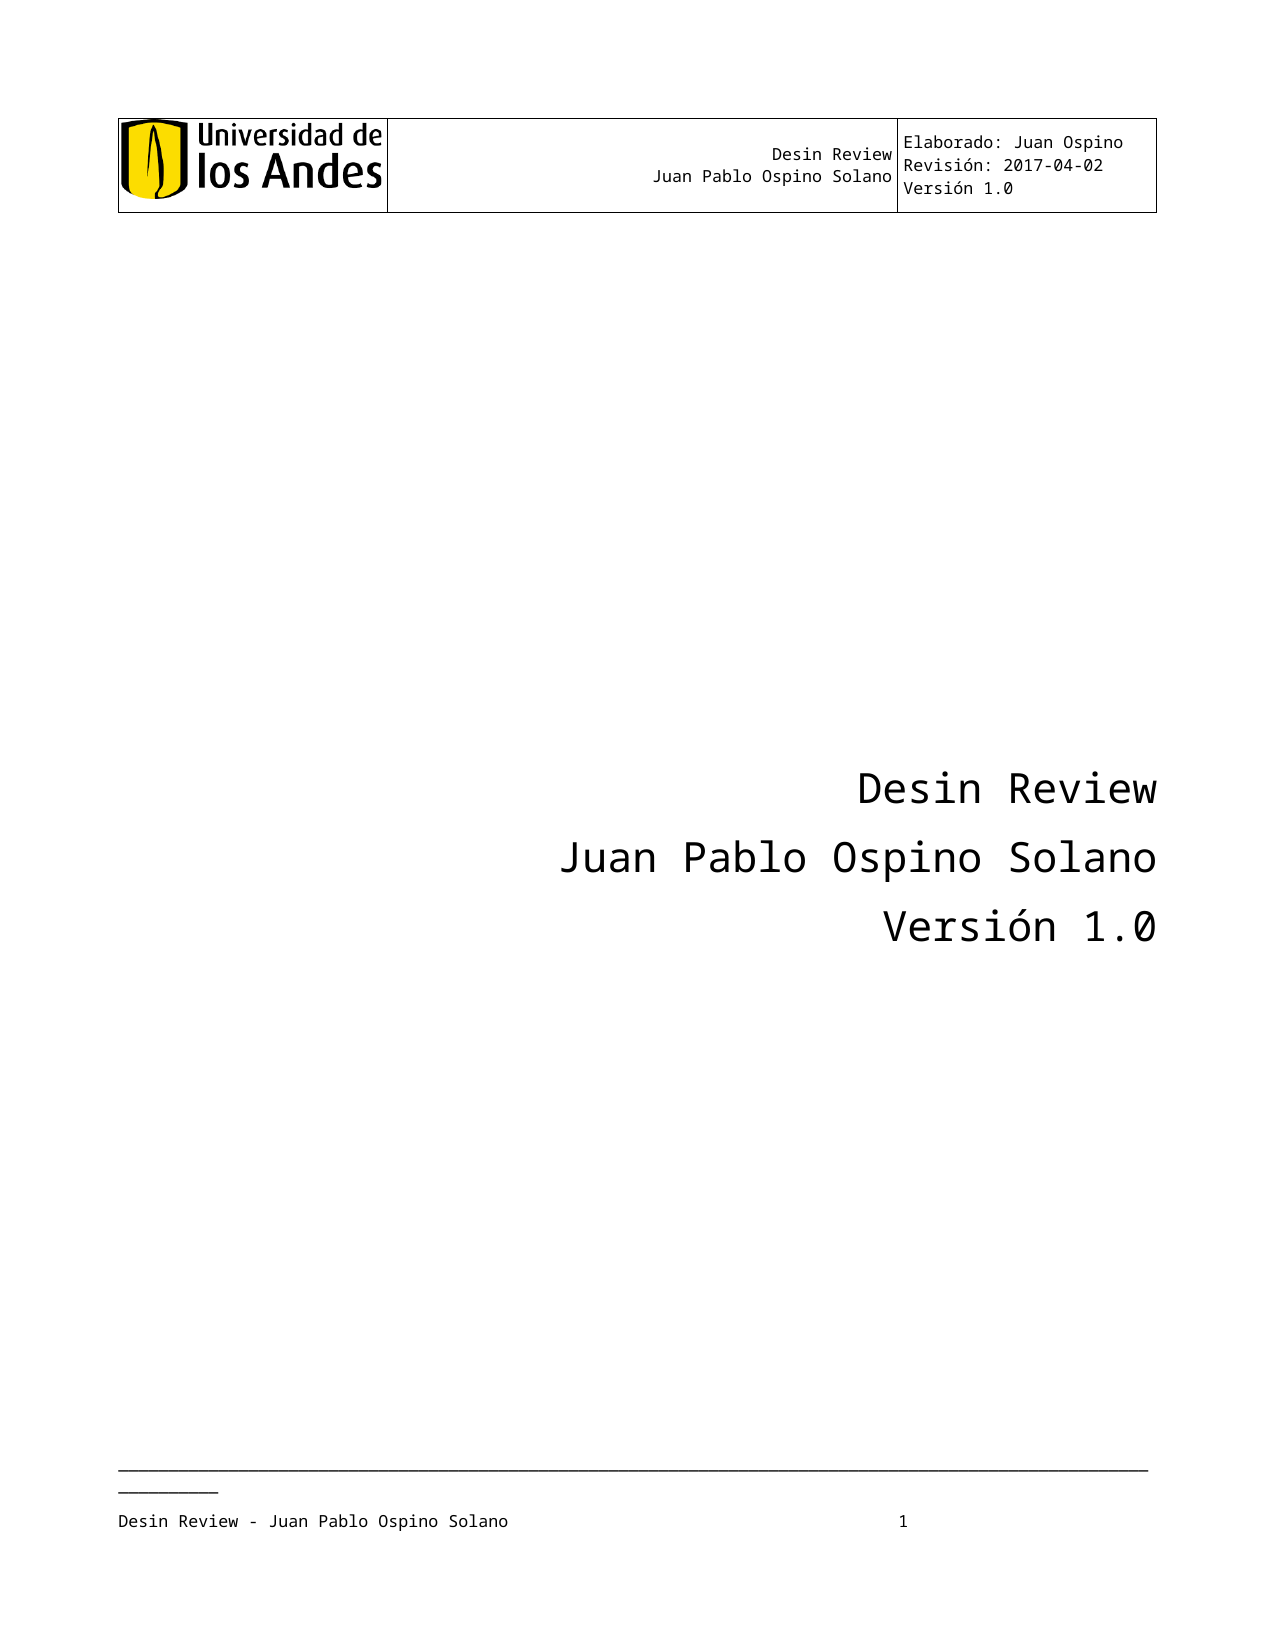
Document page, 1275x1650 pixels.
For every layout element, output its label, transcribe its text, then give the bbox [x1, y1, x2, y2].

text Desin Review [118, 758, 1157, 815]
text Juan Pablo Ospino Solano [118, 828, 1157, 884]
text Versión 1.0 [118, 897, 1157, 954]
picture [121, 119, 382, 199]
